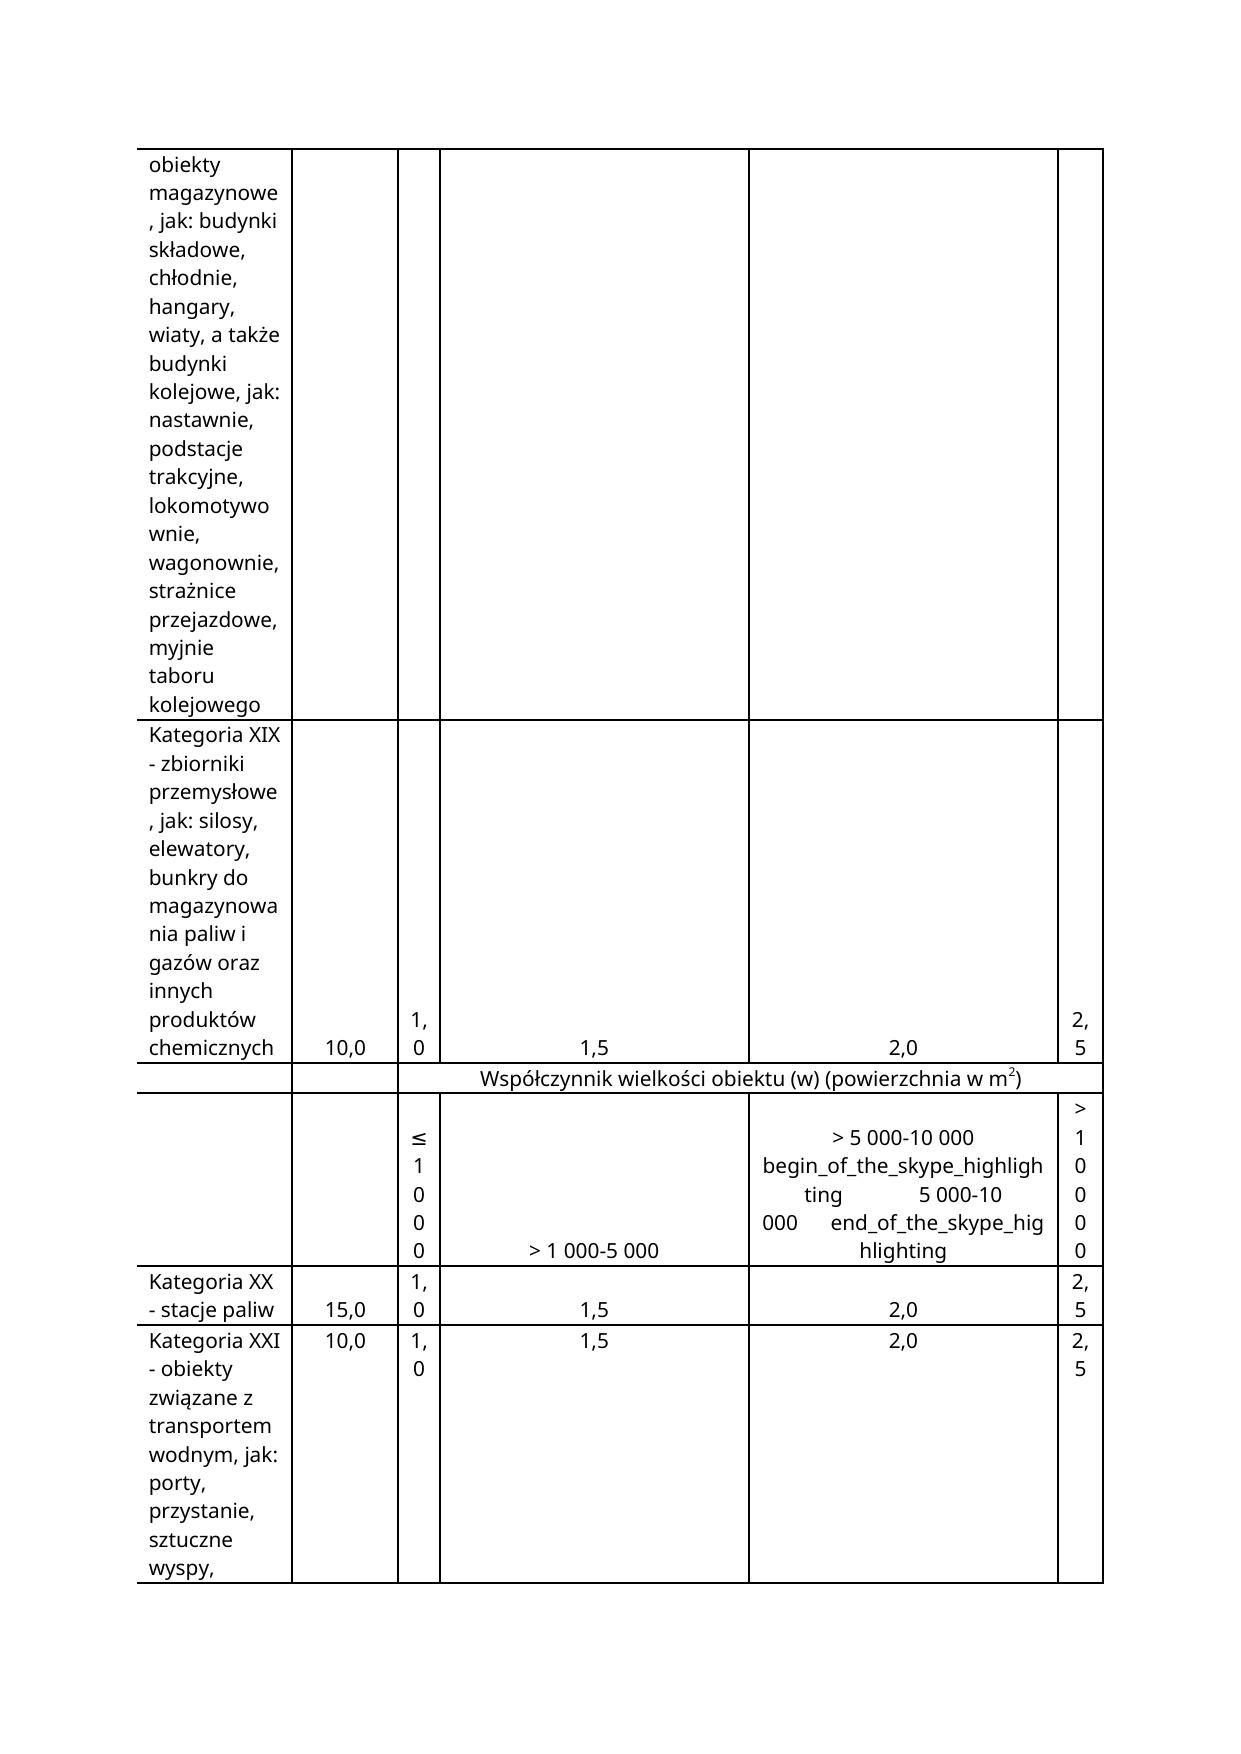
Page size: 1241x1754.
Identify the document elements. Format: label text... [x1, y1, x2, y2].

table_cell 2,0 [750, 721, 1057, 1062]
table_cell 1,0 [399, 721, 439, 1062]
table_cell > 10 000 [1059, 1094, 1102, 1265]
table_cell 10,0 [293, 721, 397, 1062]
table_cell [441, 150, 748, 718]
table_cell 1,0 [399, 1267, 439, 1324]
table_cell obiekty magazynowe, jak: budynki składowe, chłodnie, hangary, wiaty, a także budynki kolejowe, jak: nastawnie, podstacje trakcyjne, lokomotywownie, wagonownie, strażnice przejazdowe, myjnie taboru kolejowego [137, 150, 291, 718]
table_cell [293, 150, 397, 718]
table_cell 2,0 [750, 1326, 1057, 1582]
table_cell 2,0 [750, 1267, 1057, 1324]
table_cell [399, 150, 439, 718]
table_cell 10,0 [293, 1326, 397, 1582]
table_cell 2,5 [1059, 721, 1102, 1062]
table_cell ≤ 1 000 [399, 1094, 439, 1265]
table_cell [293, 1064, 397, 1092]
table_cell [137, 1094, 291, 1265]
table_cell [293, 1094, 397, 1265]
table_cell 1,5 [441, 1267, 748, 1324]
table_cell 15,0 [293, 1267, 397, 1324]
table_cell [137, 1064, 291, 1092]
table_cell 1,5 [441, 1326, 748, 1582]
table_cell 2,5 [1059, 1267, 1102, 1324]
table_cell > 1 000-5 000 [441, 1094, 748, 1265]
table_cell [750, 150, 1057, 718]
table_cell 1,5 [441, 721, 748, 1062]
table_cell Kategoria XIX - zbiorniki przemysłowe, jak: silosy, elewatory, bunkry do magazynowania paliw i gazów oraz innych produktów chemicznych [137, 721, 291, 1062]
table_cell 1,0 [399, 1326, 439, 1582]
table_cell Współczynnik wielkości obiektu (w) (powierzchnia w m2) [399, 1064, 1102, 1092]
table_cell Kategoria XX - stacje paliw [137, 1267, 291, 1324]
table_cell Kategoria XXI - obiekty związane z transportem wodnym, jak: porty, przystanie, sztuczne wyspy, [137, 1326, 291, 1582]
table_cell > 5 000-10 000 begin_of_the_skype_highlighting 5 000-10 000 end_of_the_skype_highlighting [750, 1094, 1057, 1265]
table_cell [1059, 150, 1102, 718]
table_cell 2,5 [1059, 1326, 1102, 1582]
